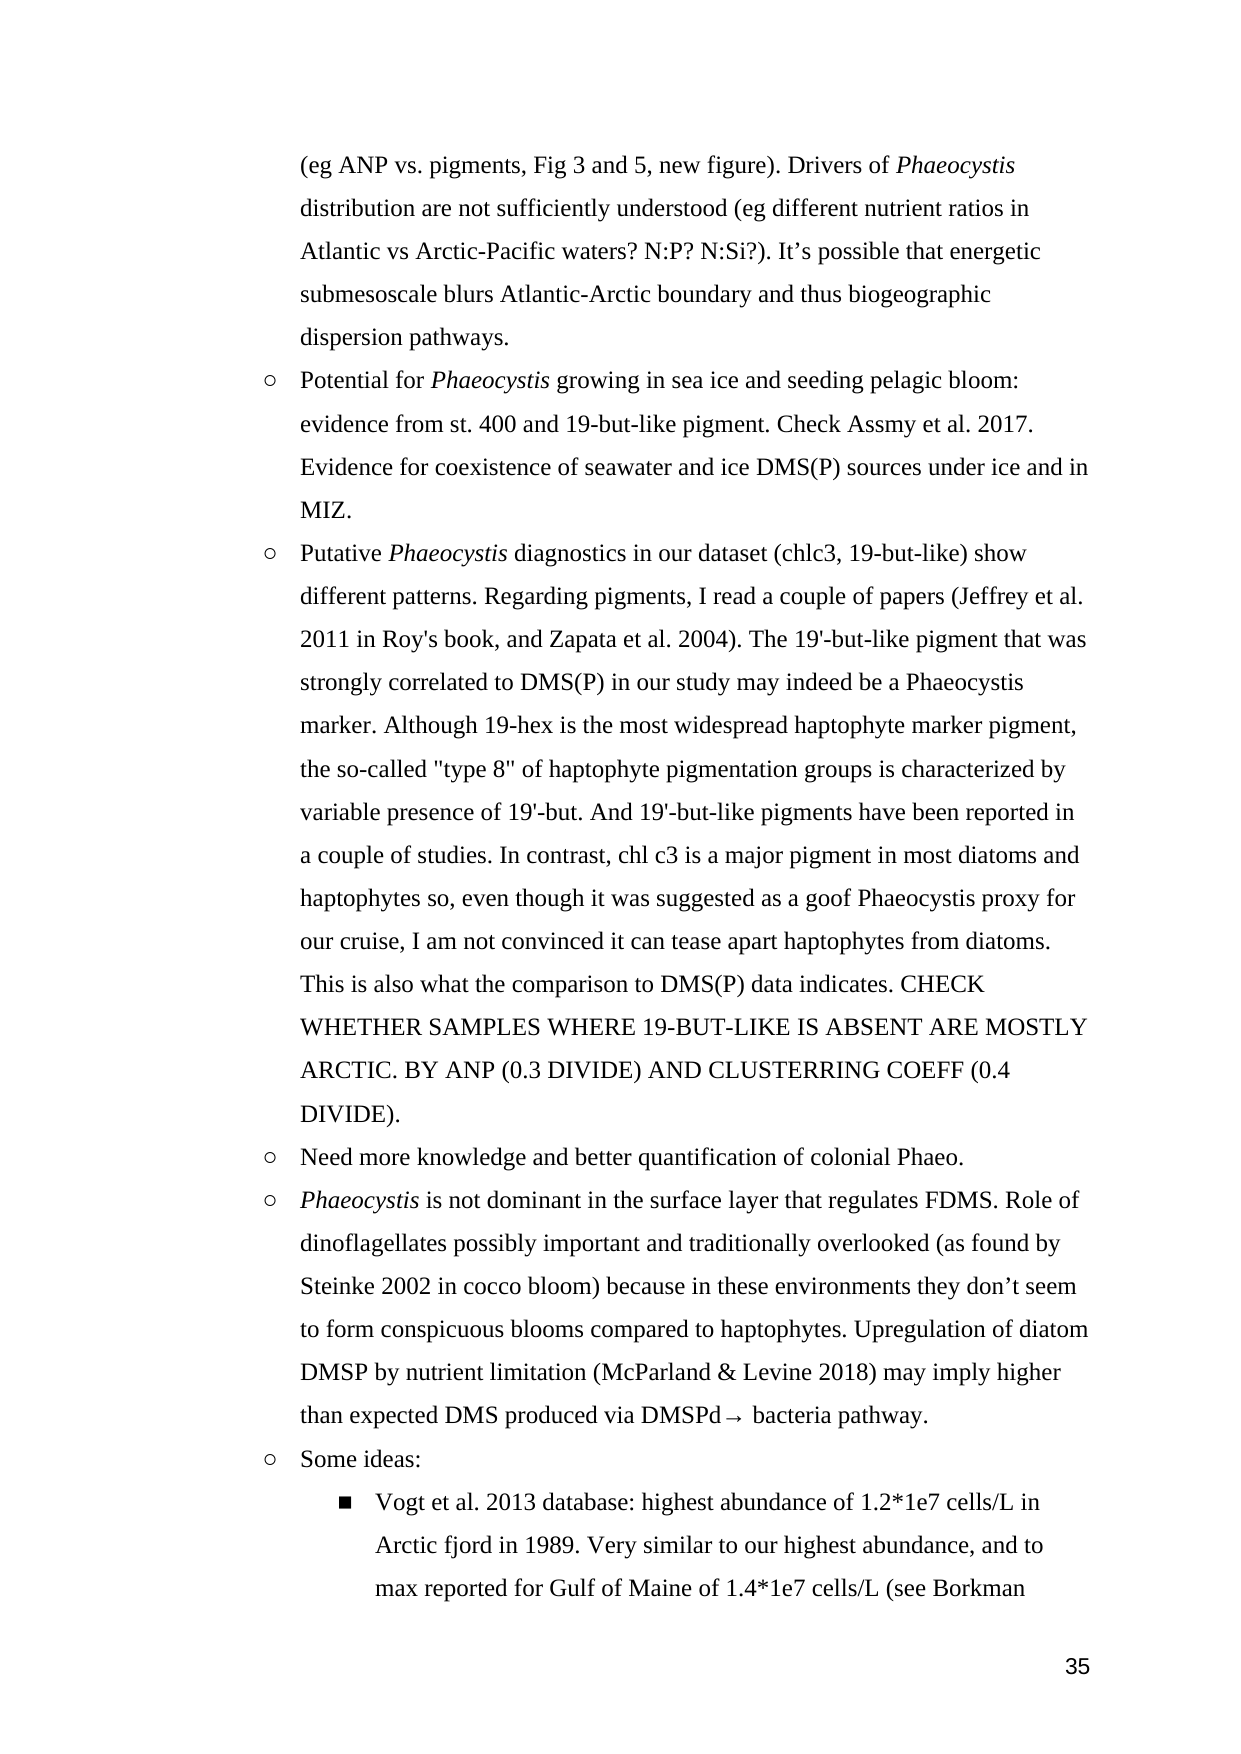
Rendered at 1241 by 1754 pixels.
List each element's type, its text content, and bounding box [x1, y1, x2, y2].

list (eg ANP vs. pigments, Fig 3 and 5, new figure). Drivers of Phaeocystis distribution are not sufficiently understood (eg different nutrient ratios in Atlantic vs Arctic-Pacific waters? N:P? N:Si?). It’s possible that energetic submesoscale blurs Atlantic-Arctic boundary and thus biogeographic dispersion pathways. [262, 150, 1090, 351]
list Vogt et al. 2013 database: highest abundance of 1.2*1e7 cells/L in Arctic fjord in 1989. Very similar to our highest abundance, and to max reported for Gulf of Maine of 1.4*1e7 cells/L (see Borkman [337, 1487, 1090, 1602]
list Some ideas: [262, 1444, 1090, 1472]
list Phaeocystis is not dominant in the surface layer that regulates FDMS. Role of dinoflagellates possibly important and traditionally overlooked (as found by Steinke 2002 in cocco bloom) because in these environments they don’t seem to form conspicuous blooms compared to haptophytes. Upregulation of diatom DMSP by nutrient limitation (McParland & Levine 2018) may imply higher than expected DMS produced via DMSPd→ bacteria pathway. [262, 1185, 1090, 1429]
list Putative Phaeocystis diagnostics in our dataset (chlc3, 19-but-like) show different patterns. Regarding pigments, I read a couple of papers (Jeffrey et al. 2011 in Roy's book, and Zapata et al. 2004). The 19'-but-like pigment that was strongly correlated to DMS(P) in our study may indeed be a Phaeocystis marker. Although 19-hex is the most widespread haptophyte marker pigment, the so-called "type 8" of haptophyte pigmentation groups is characterized by variable presence of 19'-but. And 19'-but-like pigments have been reported in a couple of studies. In contrast, chl c3 is a major pigment in most diatoms and haptophytes so, even though it was suggested as a goof Phaeocystis proxy for our cruise, I am not convinced it can tease apart haptophytes from diatoms. This is also what the comparison to DMS(P) data indicates. CHECK WHETHER SAMPLES WHERE 19-BUT-LIKE IS ABSENT ARE MOSTLY ARCTIC. BY ANP (0.3 DIVIDE) AND CLUSTERRING COEFF (0.4 DIVIDE). [262, 538, 1090, 1127]
list Potential for Phaeocystis growing in sea ice and seeding pelagic bloom: evidence from st. 400 and 19-but-like pigment. Check Assmy et al. 2017. Evidence for coexistence of seawater and ice DMS(P) sources under ice and in MIZ. [262, 366, 1090, 524]
list Need more knowledge and better quantification of colonial Phaeo. [262, 1142, 1090, 1171]
